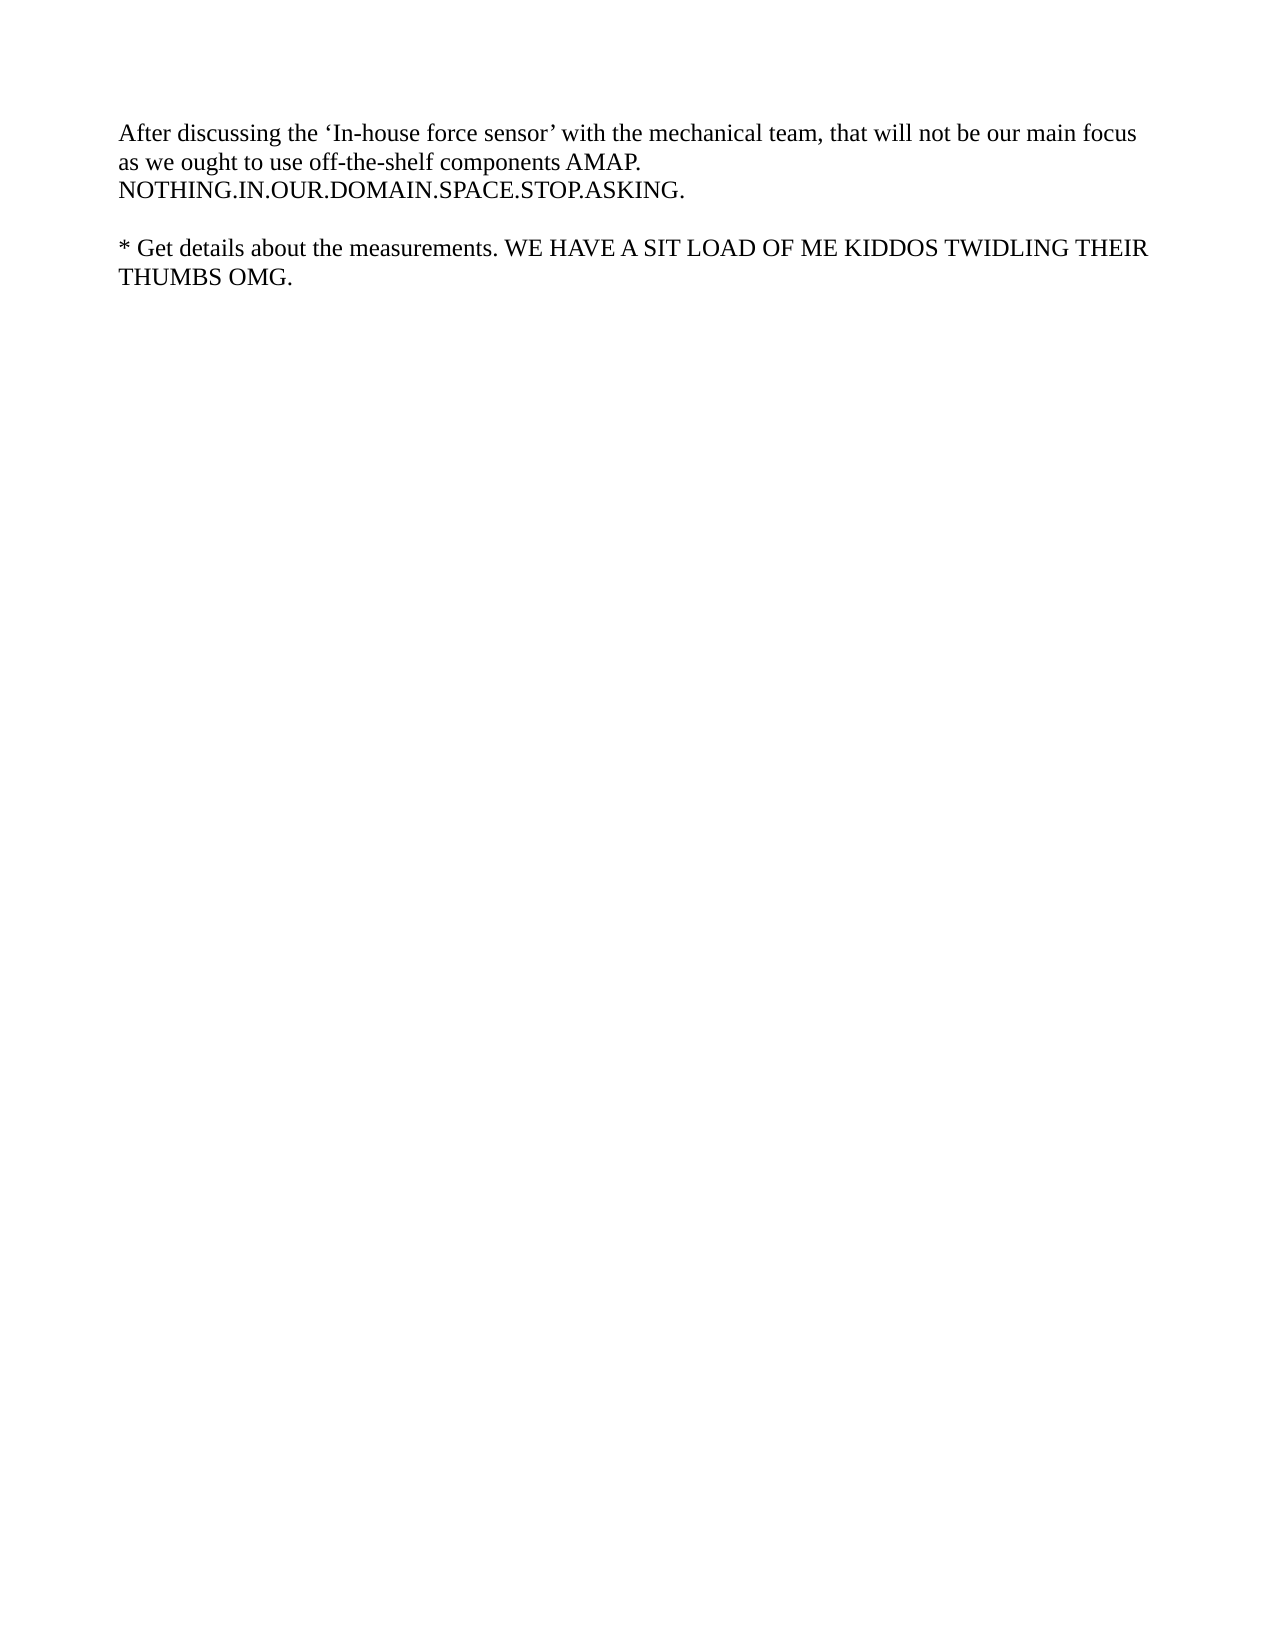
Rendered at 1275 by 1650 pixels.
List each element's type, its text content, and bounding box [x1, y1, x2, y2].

text After discussing the ‘In-house force sensor’ with the mechanical team, that will not be our main focus as we ought to use off-the-shelf components AMAP. NOTHING.IN.OUR.DOMAIN.SPACE.STOP.ASKING. [118, 118, 1157, 204]
text * Get details about the measurements. WE HAVE A SIT LOAD OF ME KIDDOS TWIDLING THEIR THUMBS OMG. [118, 233, 1157, 291]
